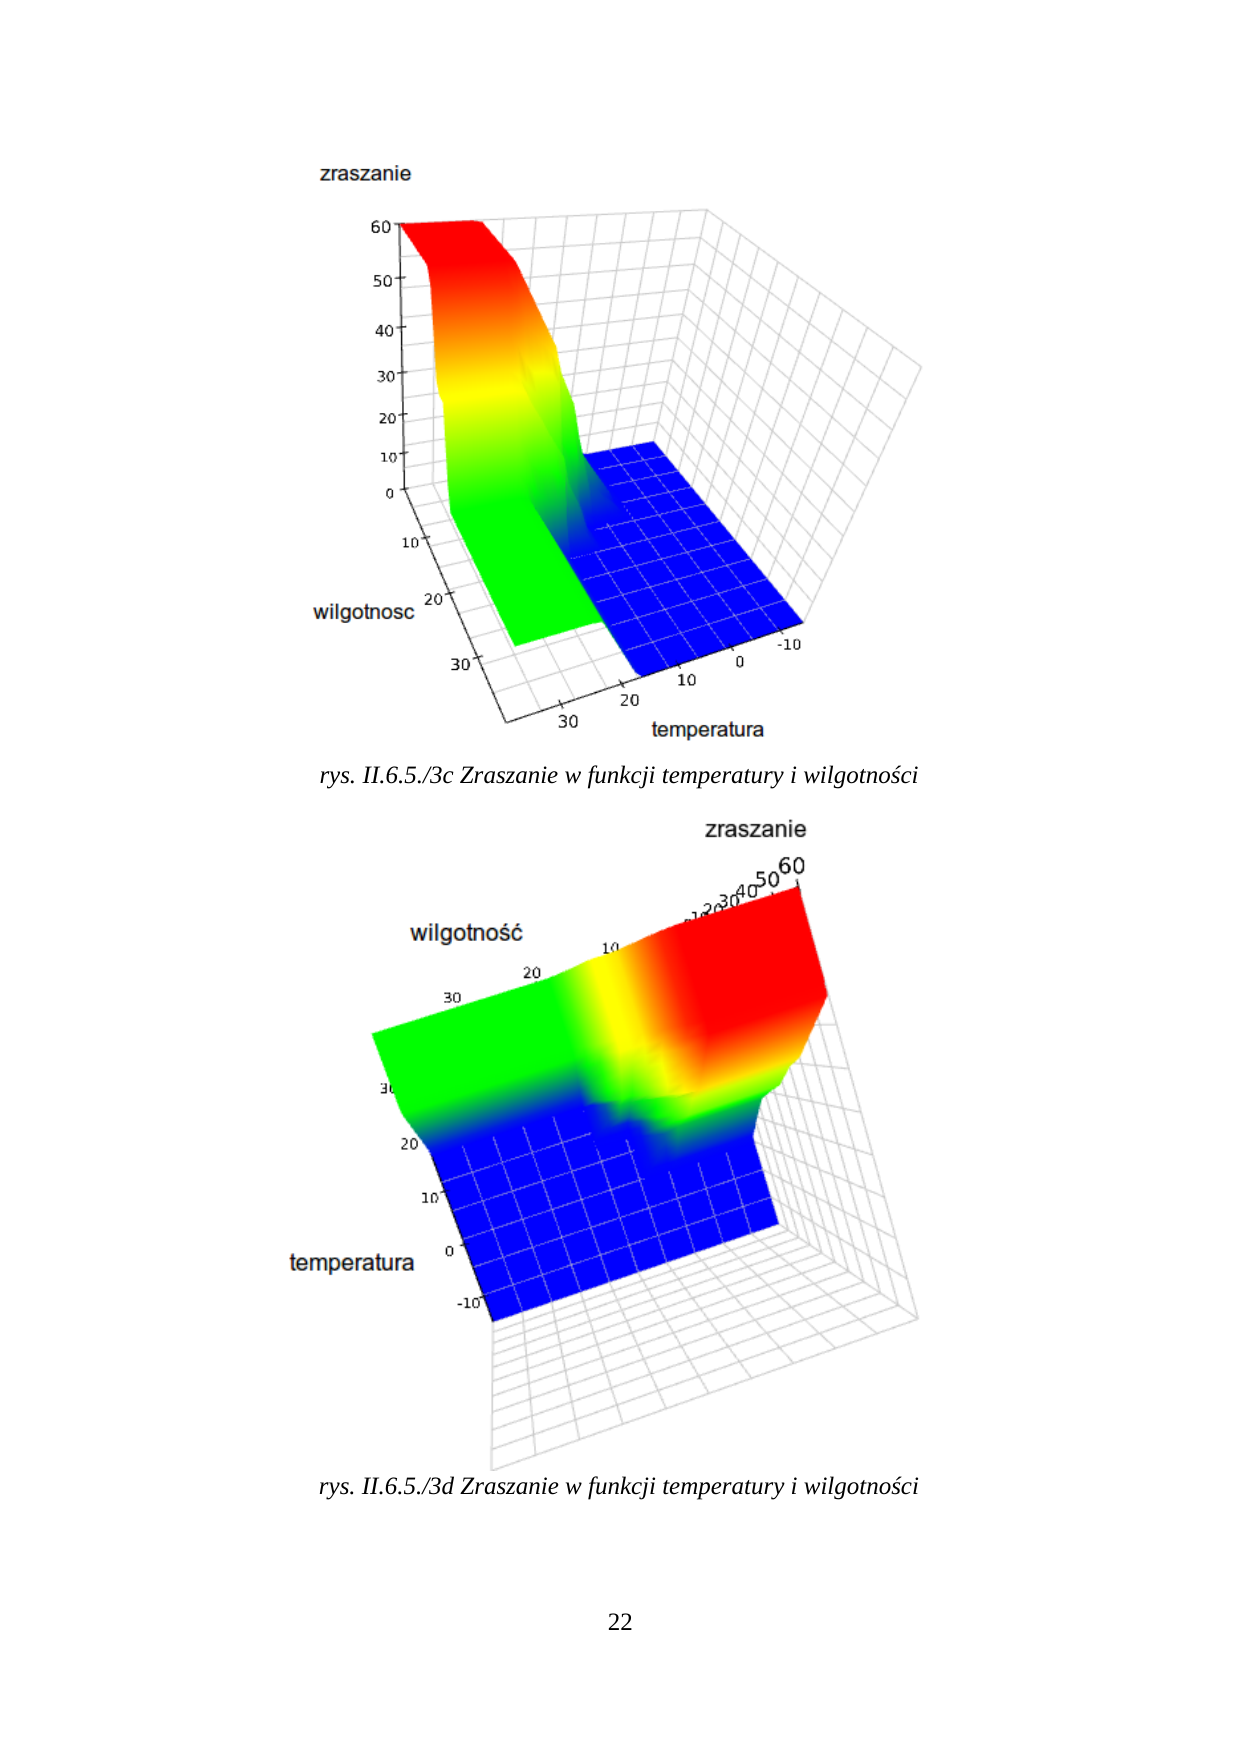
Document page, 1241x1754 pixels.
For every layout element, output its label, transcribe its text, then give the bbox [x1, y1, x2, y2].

text rys. II.6.5./3d Zraszanie w funkcji temperatury i wilgotności [118, 800, 1122, 1500]
text rys. II.6.5./3c Zraszanie w funkcji temperatury i wilgotności [118, 118, 1122, 789]
picture [275, 794, 965, 1471]
picture [295, 118, 945, 761]
